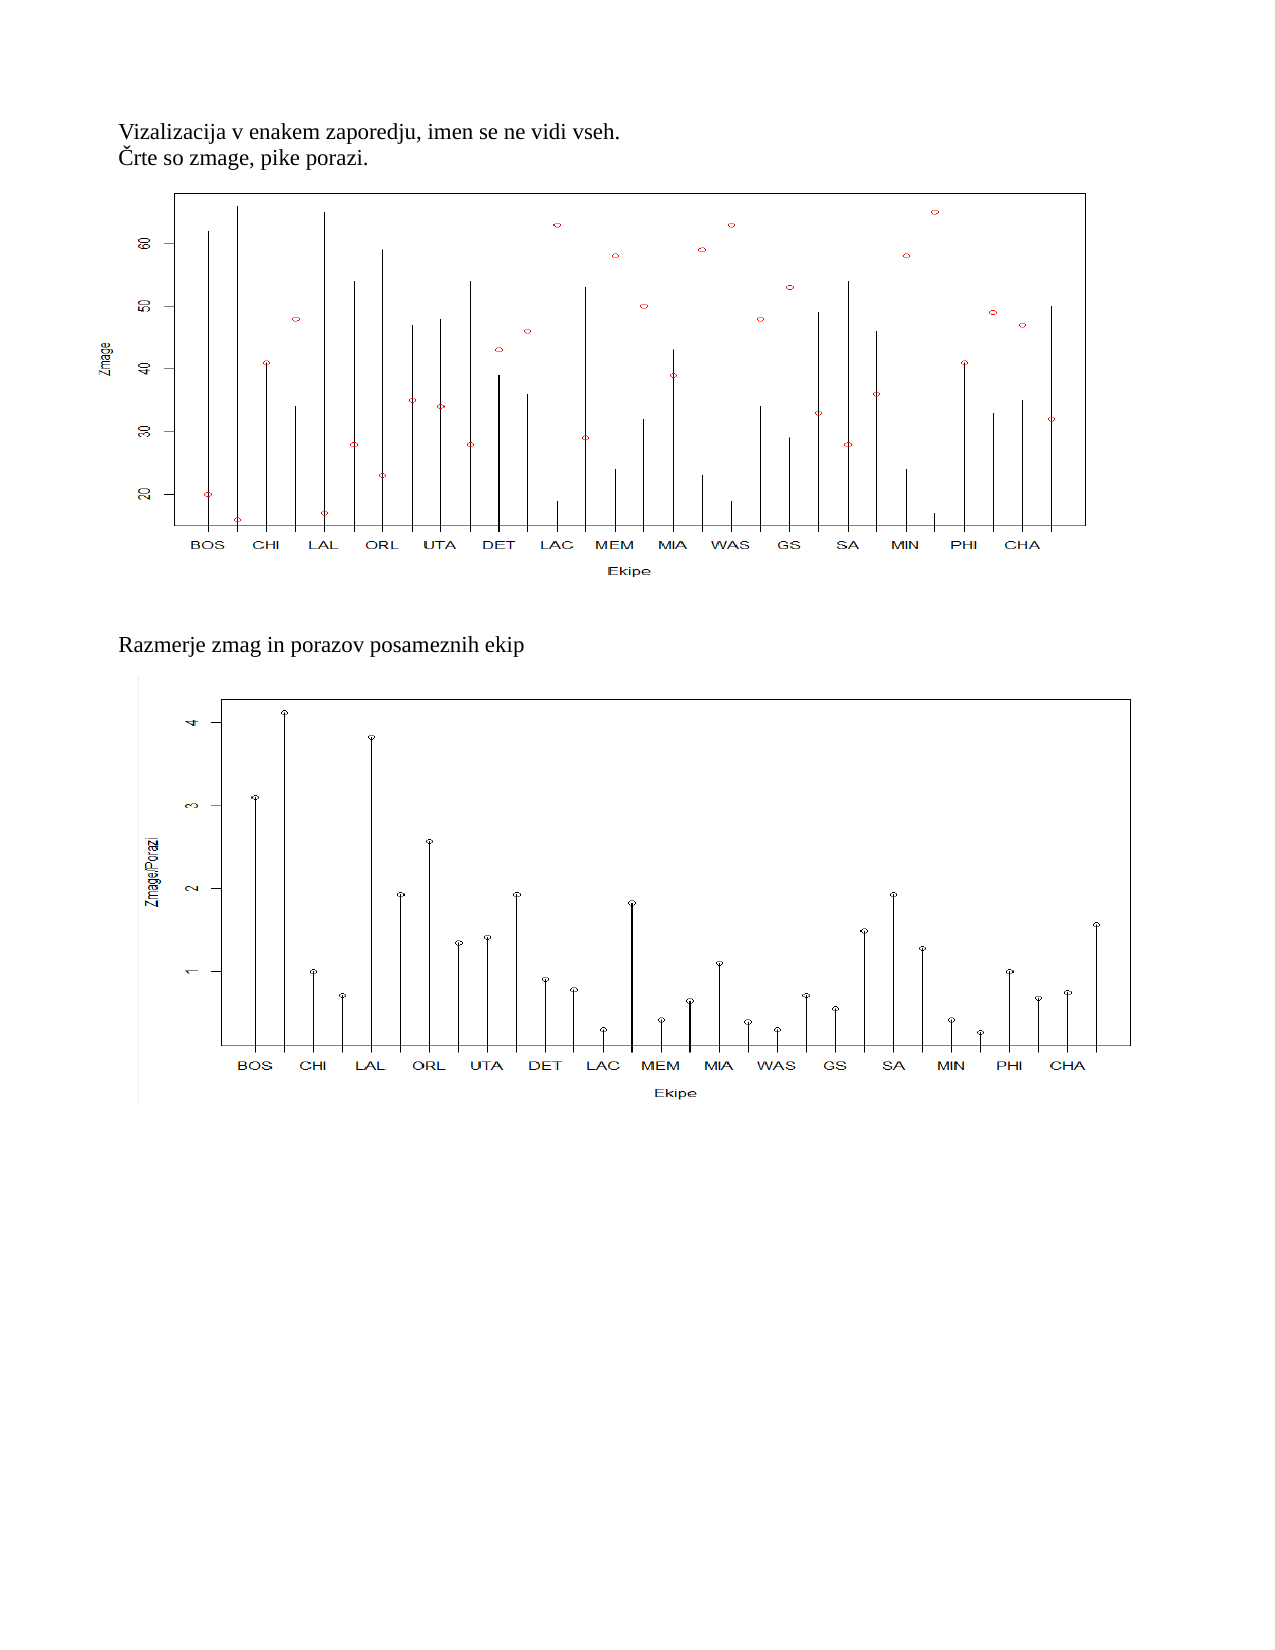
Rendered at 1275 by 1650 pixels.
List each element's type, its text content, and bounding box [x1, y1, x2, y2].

picture [138, 676, 1147, 1106]
text Črte so zmage, pike porazi. [118, 144, 1157, 171]
text Razmerje zmag in porazov posameznih ekip [118, 631, 1157, 657]
picture [98, 174, 1102, 579]
text Vizalizacija v enakem zaporedju, imen se ne vidi vseh. [118, 118, 1157, 144]
